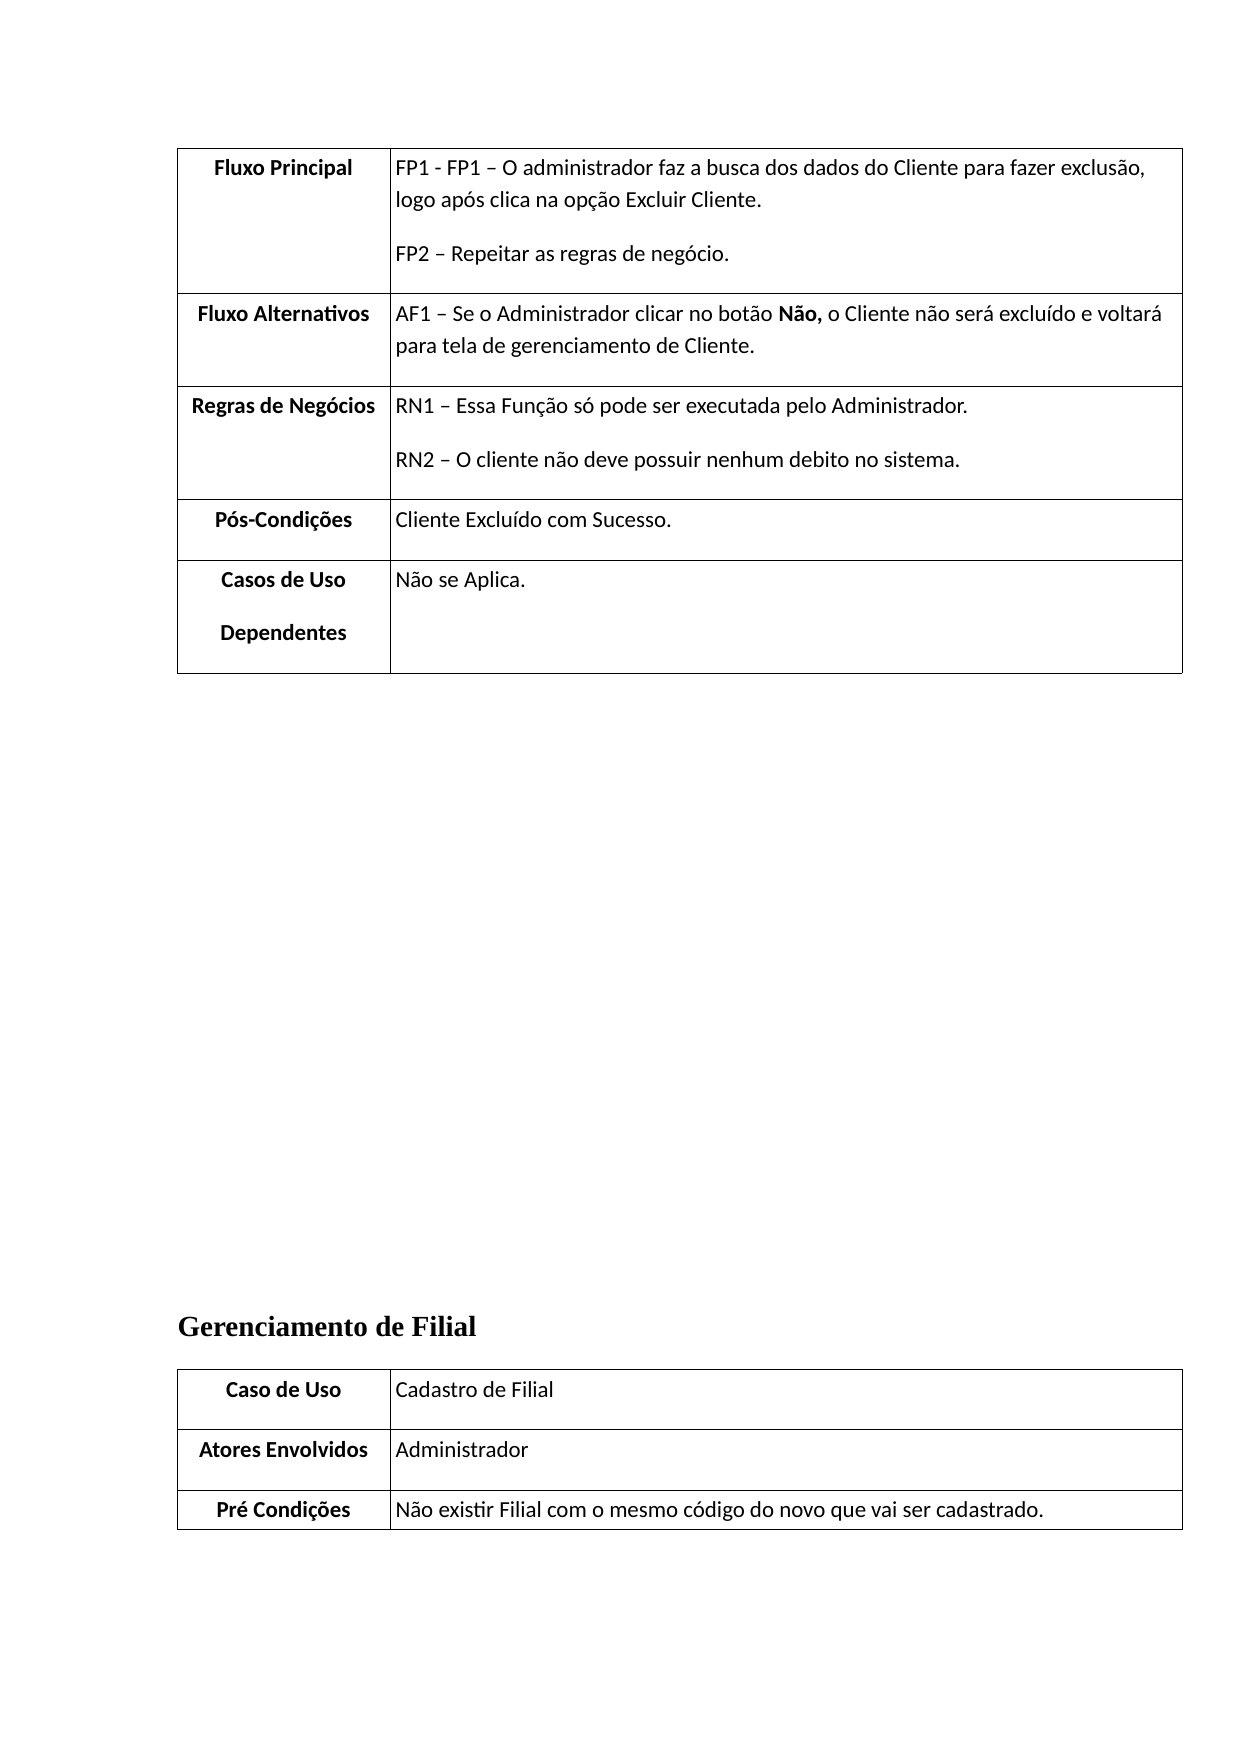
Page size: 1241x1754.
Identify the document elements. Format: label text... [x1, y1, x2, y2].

table_cell Fluxo Alternativos [178, 294, 390, 386]
table_cell FP1 - FP1 – O administrador faz a busca dos dados do Cliente para fazer exclusão, logo após clica na opção Excluir Cliente. FP2 – Repeitar as regras de negócio. [391, 149, 1182, 293]
table_cell Administrador [391, 1430, 1182, 1490]
table_cell RN1 – Essa Função só pode ser executada pelo Administrador. RN2 – O cliente não deve possuir nenhum debito no sistema. [391, 387, 1182, 499]
table_cell Casos de Uso Dependentes [178, 561, 390, 673]
table_cell Fluxo Principal [178, 149, 390, 293]
table_cell Não existir Filial com o mesmo código do novo que vai ser cadastrado. [391, 1491, 1182, 1529]
table_cell Pré Condições [178, 1491, 390, 1529]
table_cell Regras de Negócios [178, 387, 390, 499]
table_cell Não se Aplica. [391, 561, 1182, 673]
table_cell Cliente Excluído com Sucesso. [391, 500, 1182, 560]
table_cell AF1 – Se o Administrador clicar no botão Não, o Cliente não será excluído e voltará para tela de gerenciamento de Cliente. [391, 294, 1182, 386]
table_header Cadastro de Filial [391, 1370, 1182, 1429]
table_header Caso de Uso [178, 1370, 390, 1429]
text Gerenciamento de Filial [177, 1309, 1063, 1343]
table_cell Pós-Condições [178, 500, 390, 560]
table_cell Atores Envolvidos [178, 1430, 390, 1490]
